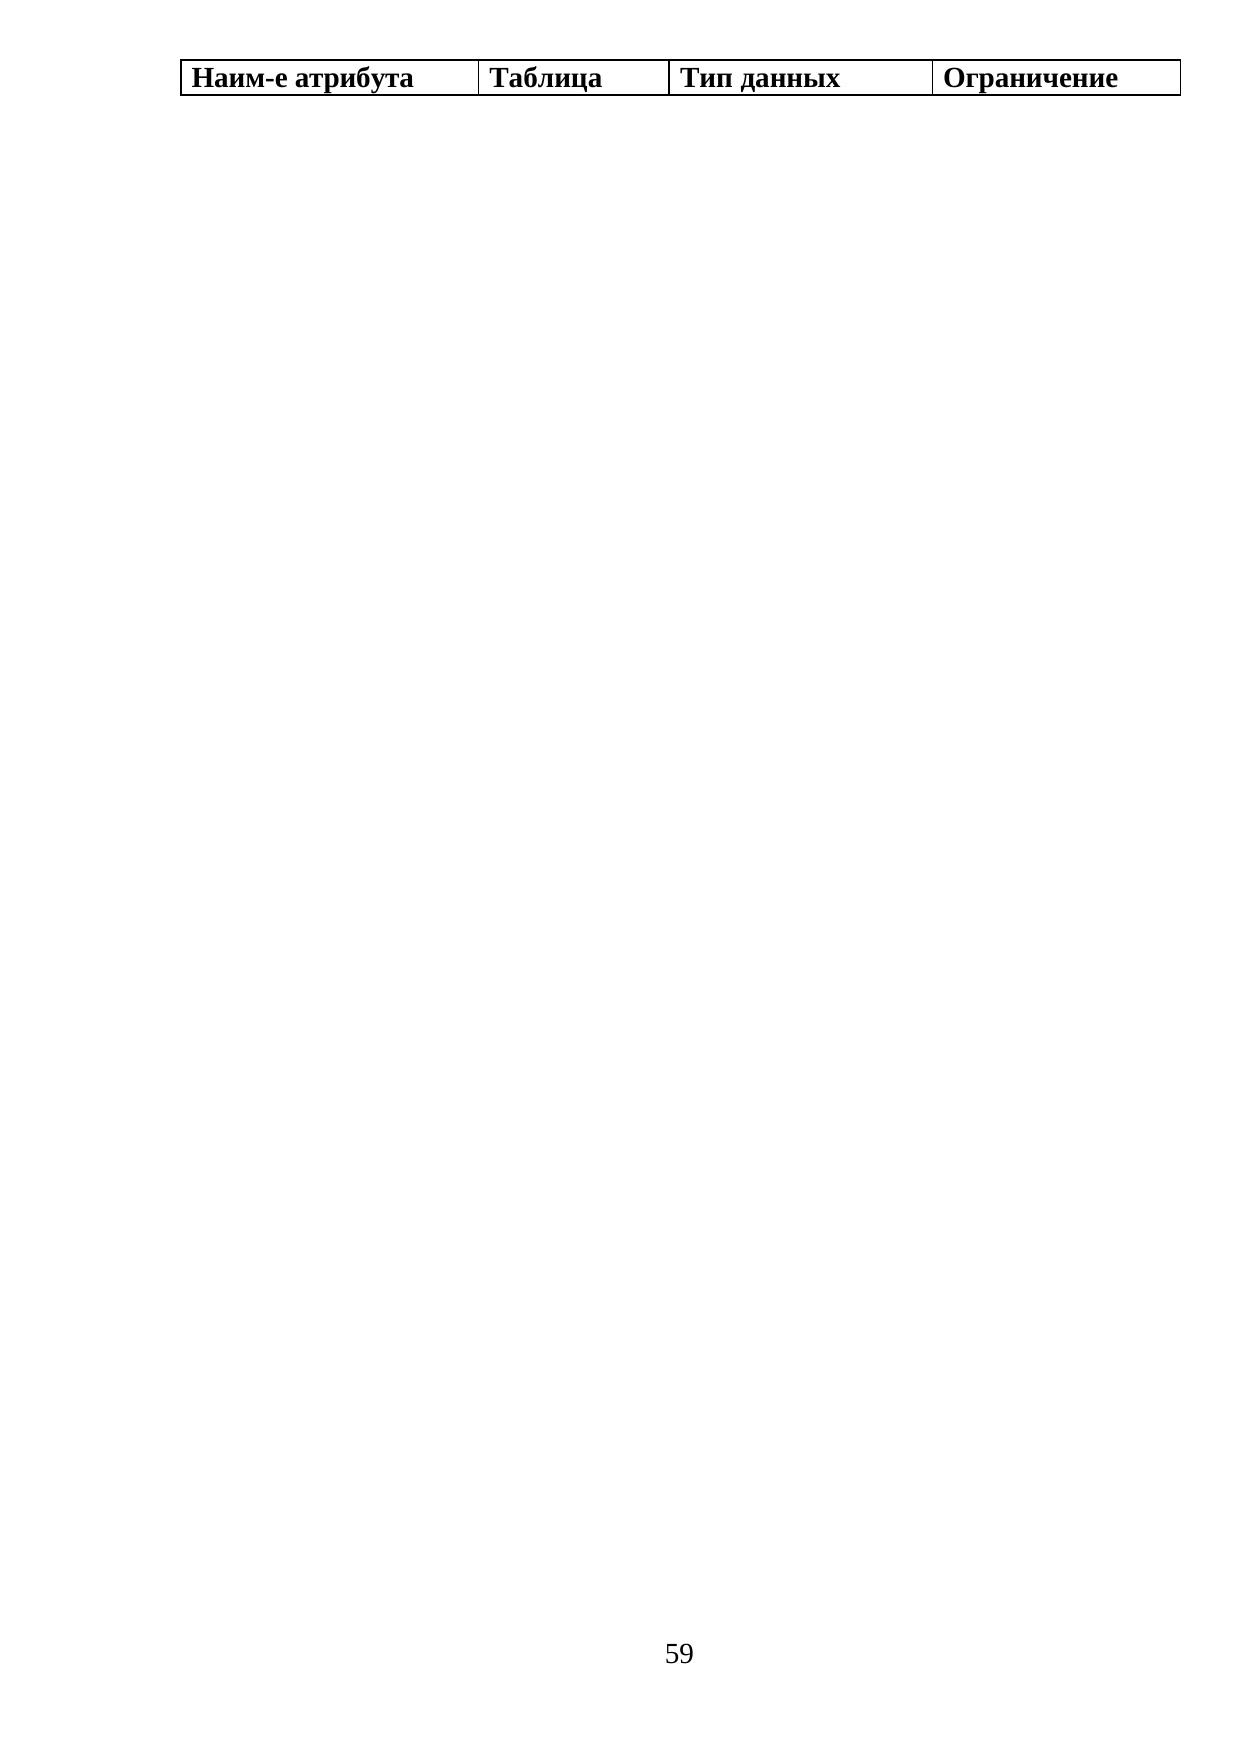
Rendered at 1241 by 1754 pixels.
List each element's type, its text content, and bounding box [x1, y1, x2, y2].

table_header Наим-е атрибута [182, 61, 478, 94]
table_header Тип данных [670, 61, 932, 94]
table_header Ограничение [933, 61, 1180, 94]
table_header Таблица [479, 61, 668, 94]
